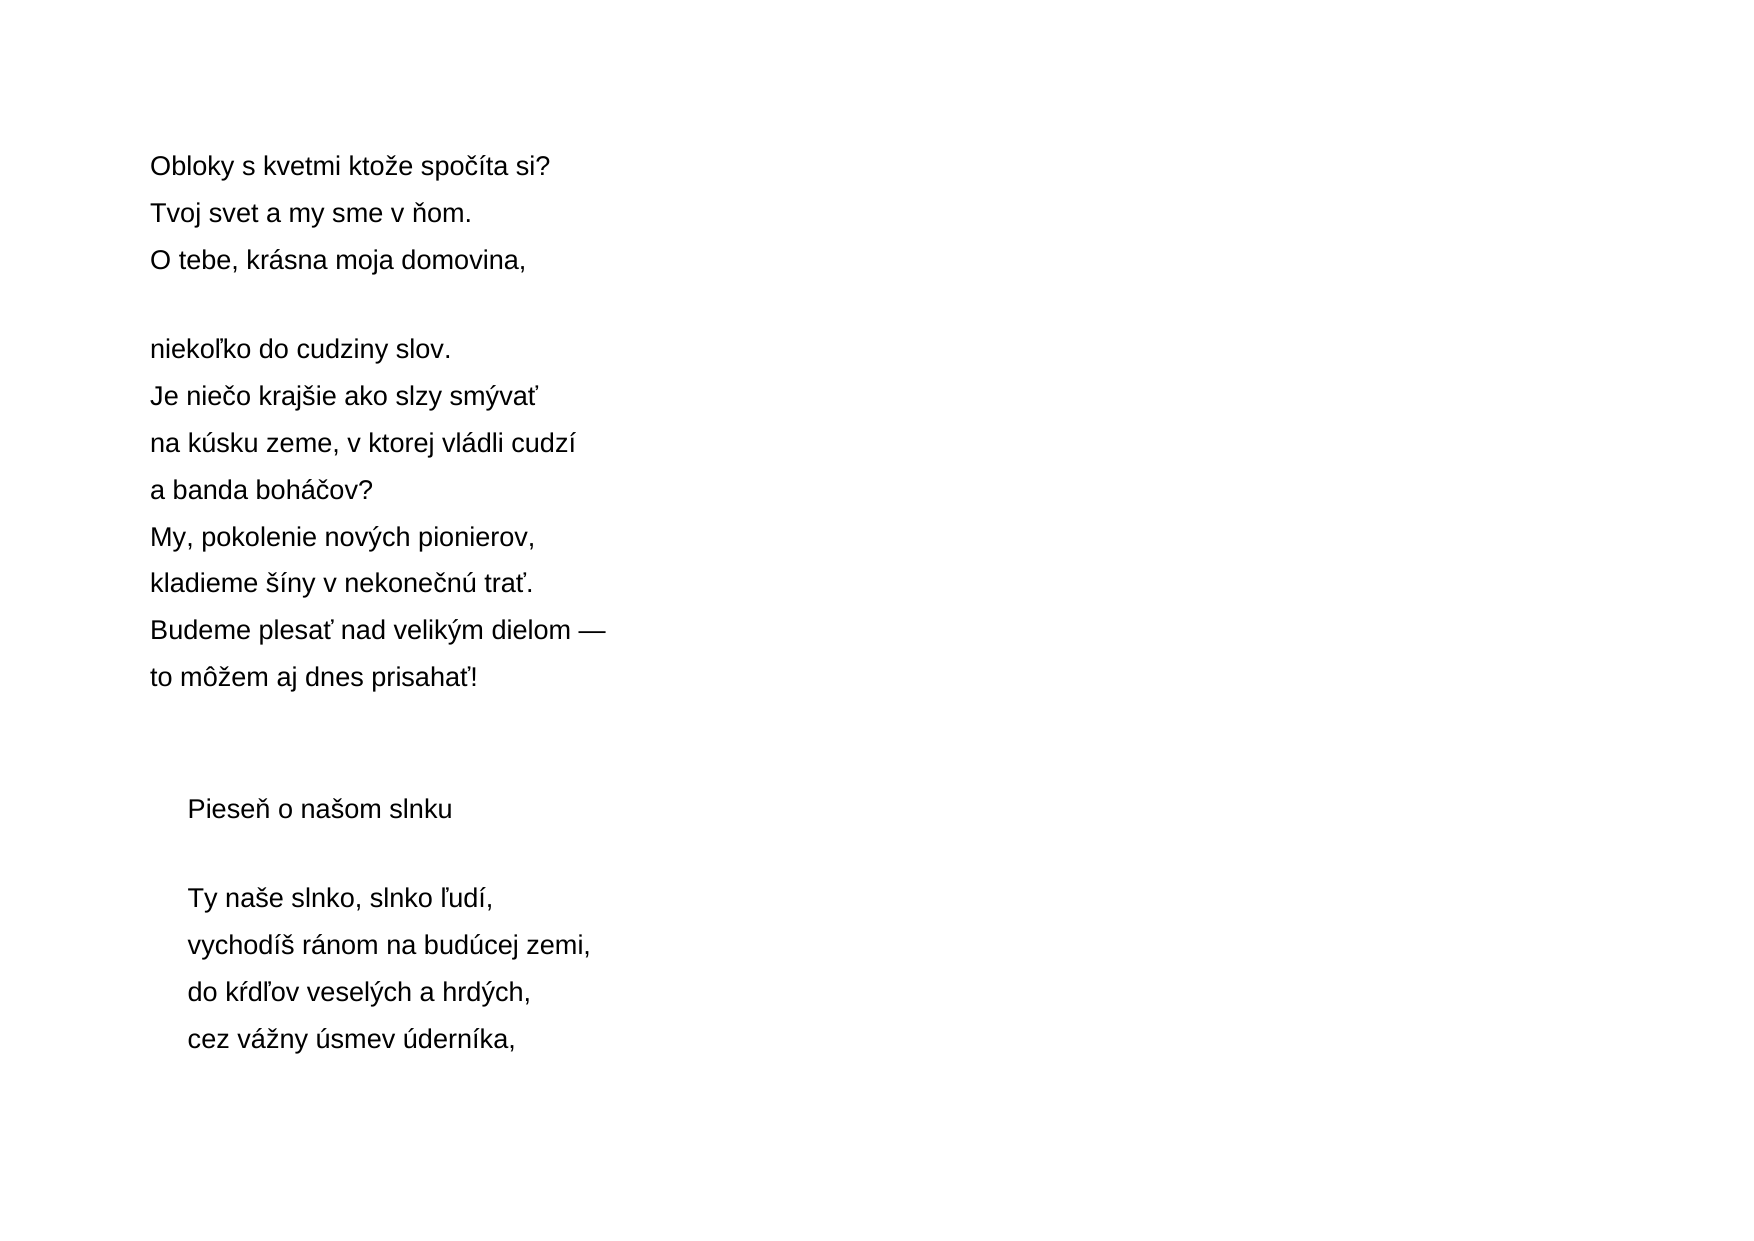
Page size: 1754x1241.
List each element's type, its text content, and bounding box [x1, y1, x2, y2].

text Ty naše slnko, slnko ľudí, [150, 882, 1243, 914]
text na kúsku zeme, v ktorej vládli cudzí [150, 427, 1243, 458]
text do kŕdľov veselých a hrdých, [150, 976, 1243, 1007]
text Obloky s kvetmi ktože spočíta si? [150, 150, 1243, 181]
text vychodíš ránom na budúcej zemi, [150, 929, 1243, 961]
text a banda boháčov? [150, 474, 1243, 505]
text Budeme plesať nad velikým dielom — [150, 614, 1243, 646]
text Tvoj svet a my sme v ňom. [150, 197, 1243, 228]
text cez vážny úsmev úderníka, [150, 1023, 1243, 1054]
text kladieme šíny v nekonečnú trať. [150, 567, 1243, 599]
text Je niečo krajšie ako slzy smývať [150, 380, 1243, 411]
text O tebe, krásna moja domovina, [150, 244, 1243, 275]
text My, pokolenie nových pionierov, [150, 521, 1243, 552]
text to môžem aj dnes prisahať! [150, 661, 1243, 692]
subtitle Pieseň o našom slnku [150, 793, 1243, 824]
text niekoľko do cudziny slov. [150, 333, 1243, 364]
